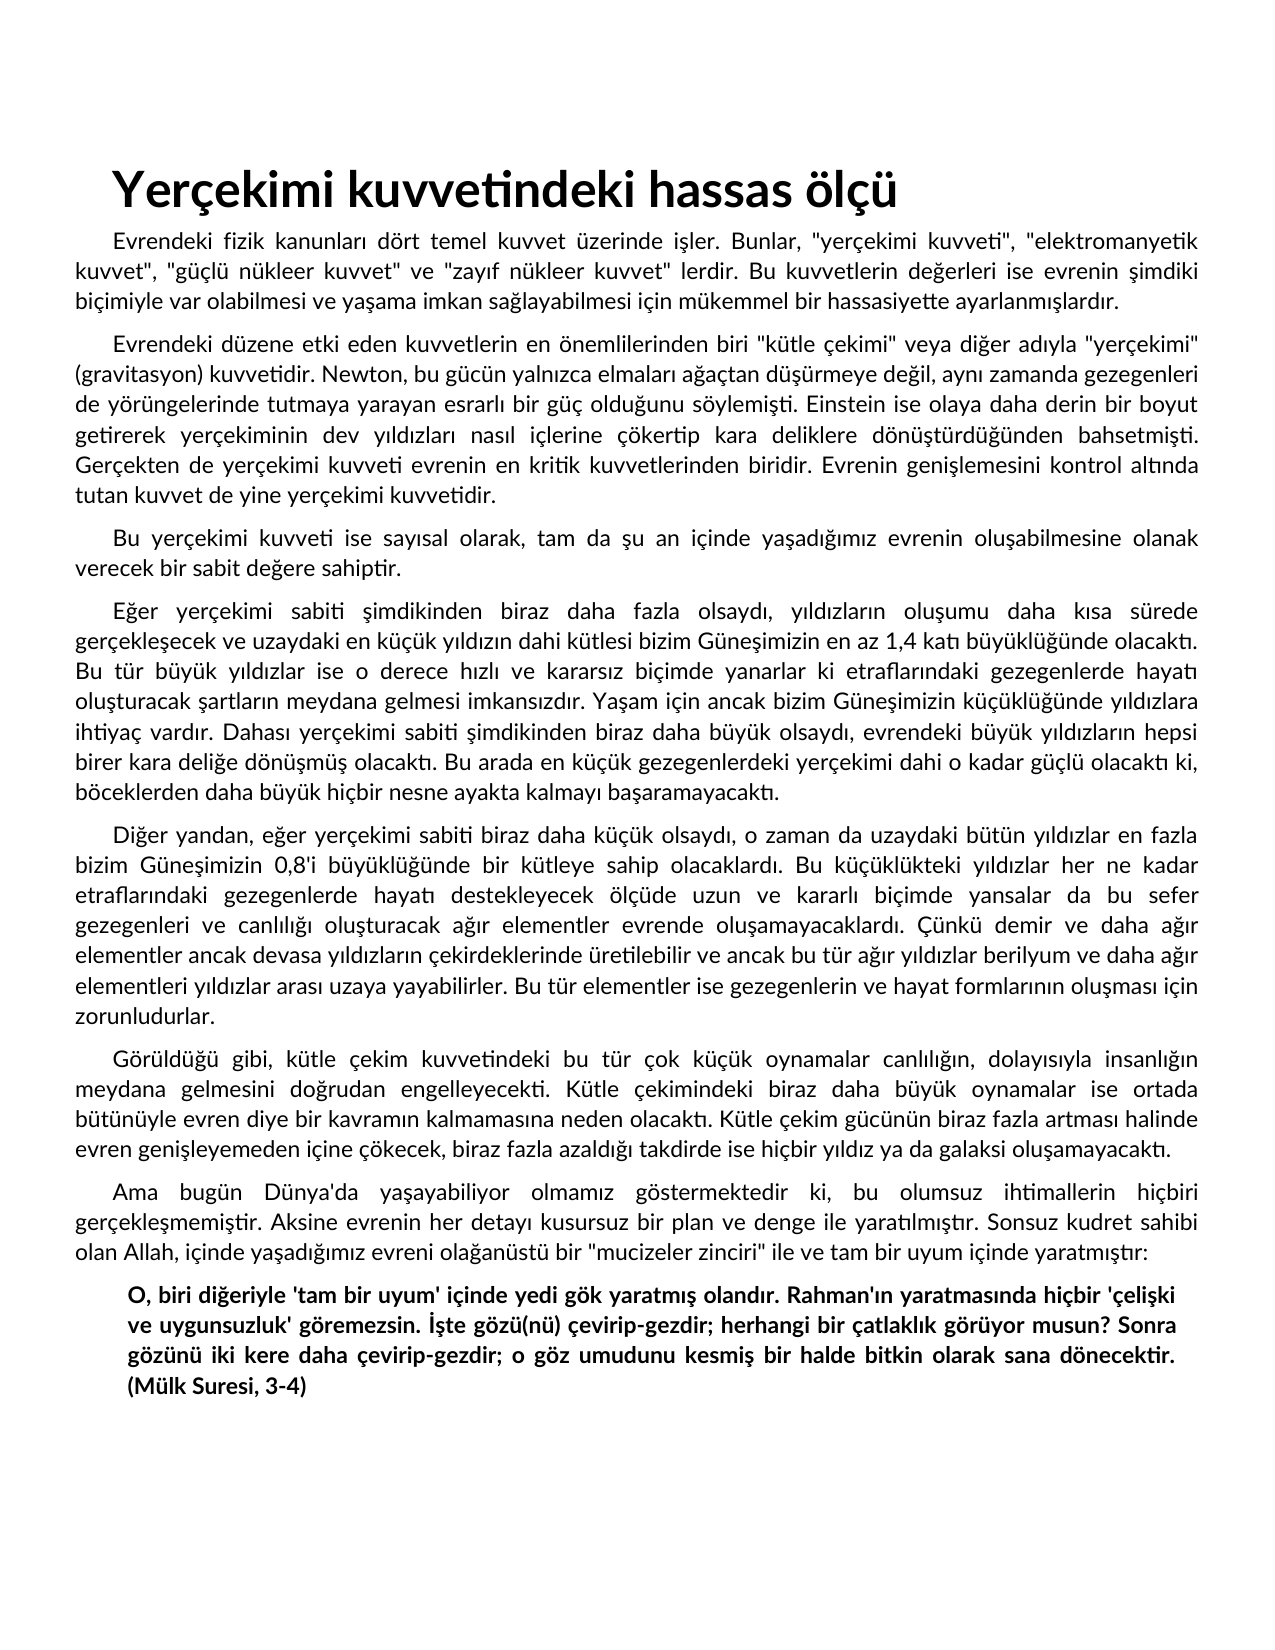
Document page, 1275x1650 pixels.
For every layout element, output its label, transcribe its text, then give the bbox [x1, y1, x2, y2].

text Ama bugün Dünya'da yaşayabiliyor olmamız göstermektedir ki, bu olumsuz ihtimallerin hiçbiri gerçekleşmemiştir. Aksine evrenin her detayı kusursuz bir plan ve denge ile yaratılmıştır. Sonsuz kudret sahibi olan Allah, içinde yaşadığımız evreni olağanüstü bir "mucizeler zinciri" ile ve tam bir uyum içinde yaratmıştır: [75, 1178, 1200, 1266]
text Evrendeki fizik kanunları dört temel kuvvet üzerinde işler. Bunlar, "yerçekimi kuvveti", "elektromanyetik kuvvet", "güçlü nükleer kuvvet" ve "zayıf nükleer kuvvet" lerdir. Bu kuvvetlerin değerleri ise evrenin şimdiki biçimiyle var olabilmesi ve yaşama imkan sağlayabilmesi için mükemmel bir hassasiyette ayarlanmışlardır. [75, 227, 1200, 314]
text Evrendeki düzene etki eden kuvvetlerin en önemlilerinden biri "kütle çekimi" veya diğer adıyla "yerçekimi" (gravitasyon) kuvvetidir. Newton, bu gücün yalnızca elmaları ağaçtan düşürmeye değil, aynı zamanda gezegenleri de yörüngelerinde tutmaya yarayan esrarlı bir güç olduğunu söylemişti. Einstein ise olaya daha derin bir boyut getirerek yerçekiminin dev yıldızları nasıl içlerine çökertip kara deliklere dönüştürdüğünden bahsetmişti. Gerçekten de yerçekimi kuvveti evrenin en kritik kuvvetlerinden biridir. Evrenin genişlemesini kontrol altında tutan kuvvet de yine yerçekimi kuvvetidir. [75, 330, 1200, 508]
text Bu yerçekimi kuvveti ise sayısal olarak, tam da şu an içinde yaşadığımız evrenin oluşabilmesine olanak verecek bir sabit değere sahiptir. [75, 523, 1200, 581]
text Eğer yerçekimi sabiti şimdikinden biraz daha fazla olsaydı, yıldızların oluşumu daha kısa sürede gerçekleşecek ve uzaydaki en küçük yıldızın dahi kütlesi bizim Güneşimizin en az 1,4 katı büyüklüğünde olacaktı. Bu tür büyük yıldızlar ise o derece hızlı ve kararsız biçimde yanarlar ki etraflarındaki gezegenlerde hayatı oluşturacak şartların meydana gelmesi imkansızdır. Yaşam için ancak bizim Güneşimizin küçüklüğünde yıldızlara ihtiyaç vardır. Dahası yerçekimi sabiti şimdikinden biraz daha büyük olsaydı, evrendeki büyük yıldızların hepsi birer kara deliğe dönüşmüş olacaktı. Bu arada en küçük gezegenlerdeki yerçekimi dahi o kadar güçlü olacaktı ki, böceklerden daha büyük hiçbir nesne ayakta kalmayı başaramayacaktı. [75, 596, 1200, 805]
text Görüldüğü gibi, kütle çekim kuvvetindeki bu tür çok küçük oynamalar canlılığın, dolayısıyla insanlığın meydana gelmesini doğrudan engelleyecekti. Kütle çekimindeki biraz daha büyük oynamalar ise ortada bütünüyle evren diye bir kavramın kalmamasına neden olacaktı. Kütle çekim gücünün biraz fazla artması halinde evren genişleyemeden içine çökecek, biraz fazla azaldığı takdirde ise hiçbir yıldız ya da galaksi oluşamayacaktı. [75, 1044, 1200, 1162]
subtitle Yerçekimi kuvvetindeki hassas ölçü [112, 158, 1200, 218]
text Diğer yandan, eğer yerçekimi sabiti biraz daha küçük olsaydı, o zaman da uzaydaki bütün yıldızlar en fazla bizim Güneşimizin 0,8'i büyüklüğünde bir kütleye sahip olacaklardı. Bu küçüklükteki yıldızlar her ne kadar etraflarındaki gezegenlerde hayatı destekleyecek ölçüde uzun ve kararlı biçimde yansalar da bu sefer gezegenleri ve canlılığı oluşturacak ağır elementler evrende oluşamayacaklardı. Çünkü demir ve daha ağır elementler ancak devasa yıldızların çekirdeklerinde üretilebilir ve ancak bu tür ağır yıldızlar berilyum ve daha ağır elementleri yıldızlar arası uzaya yayabilirler. Bu tür elementler ise gezegenlerin ve hayat formlarının oluşması için zorunludurlar. [75, 820, 1200, 1029]
text O, biri diğeriyle 'tam bir uyum' içinde yedi gök yaratmış olandır. Rahman'ın yaratmasında hiçbir 'çelişki ve uygunsuzluk' göremezsin. İşte gözü(nü) çevirip-gezdir; herhangi bir çatlaklık görüyor musun? Sonra gözünü iki kere daha çevirip-gezdir; o göz umudunu kesmiş bir halde bitkin olarak sana dönecektir. (Mülk Suresi, 3-4) [127, 1281, 1177, 1399]
